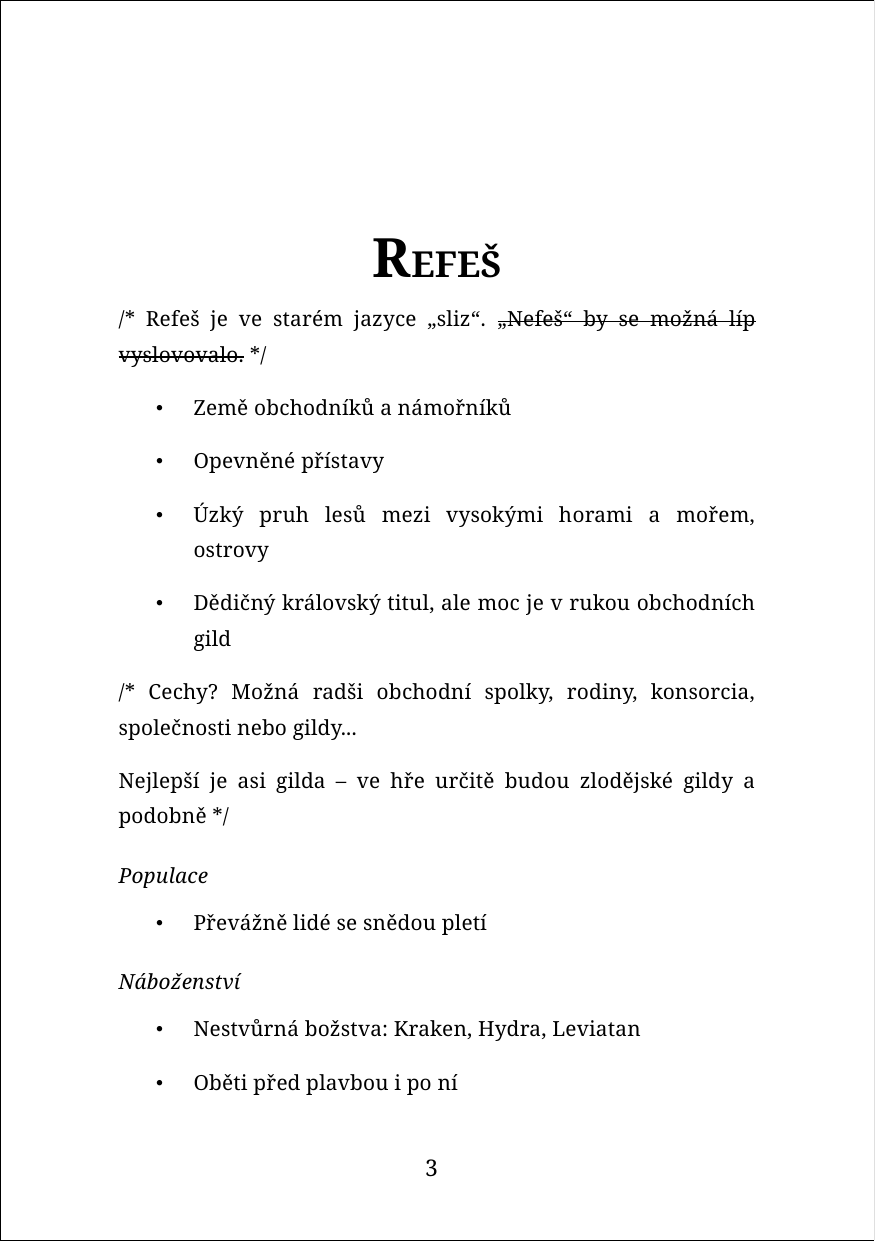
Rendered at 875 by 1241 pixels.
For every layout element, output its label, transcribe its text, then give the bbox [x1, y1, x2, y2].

list Opevněné přístavy [156, 447, 756, 475]
list Nestvůrná božstva: Kraken, Hydra, Leviatan [156, 1014, 756, 1043]
list Země obchodníků a námořníků [156, 393, 756, 422]
text Nejlepší je asi gilda – ve hře určitě budou zlodějské gildy a podobně */ [118, 766, 756, 830]
text /* Cechy? Možná radši obchodní spolky, rodiny, konsorcia, společnosti nebo gildy... [118, 677, 756, 741]
text Náboženství [118, 967, 756, 996]
text /* Refeš je ve starém jazyce „sliz“. „Nefeš“ by se možná líp vyslovovalo. */ [118, 304, 756, 368]
list Oběti před plavbou i po ní [156, 1068, 756, 1096]
list Úzký pruh lesů mezi vysokými horami a mořem, ostrovy [156, 500, 756, 564]
subtitle Refeš [118, 219, 756, 293]
list Dědičný královský titul, ale moc je v rukou obchodních gild [156, 588, 756, 652]
list Převážně lidé se snědou pletí [156, 908, 756, 936]
text Populace [118, 861, 756, 889]
